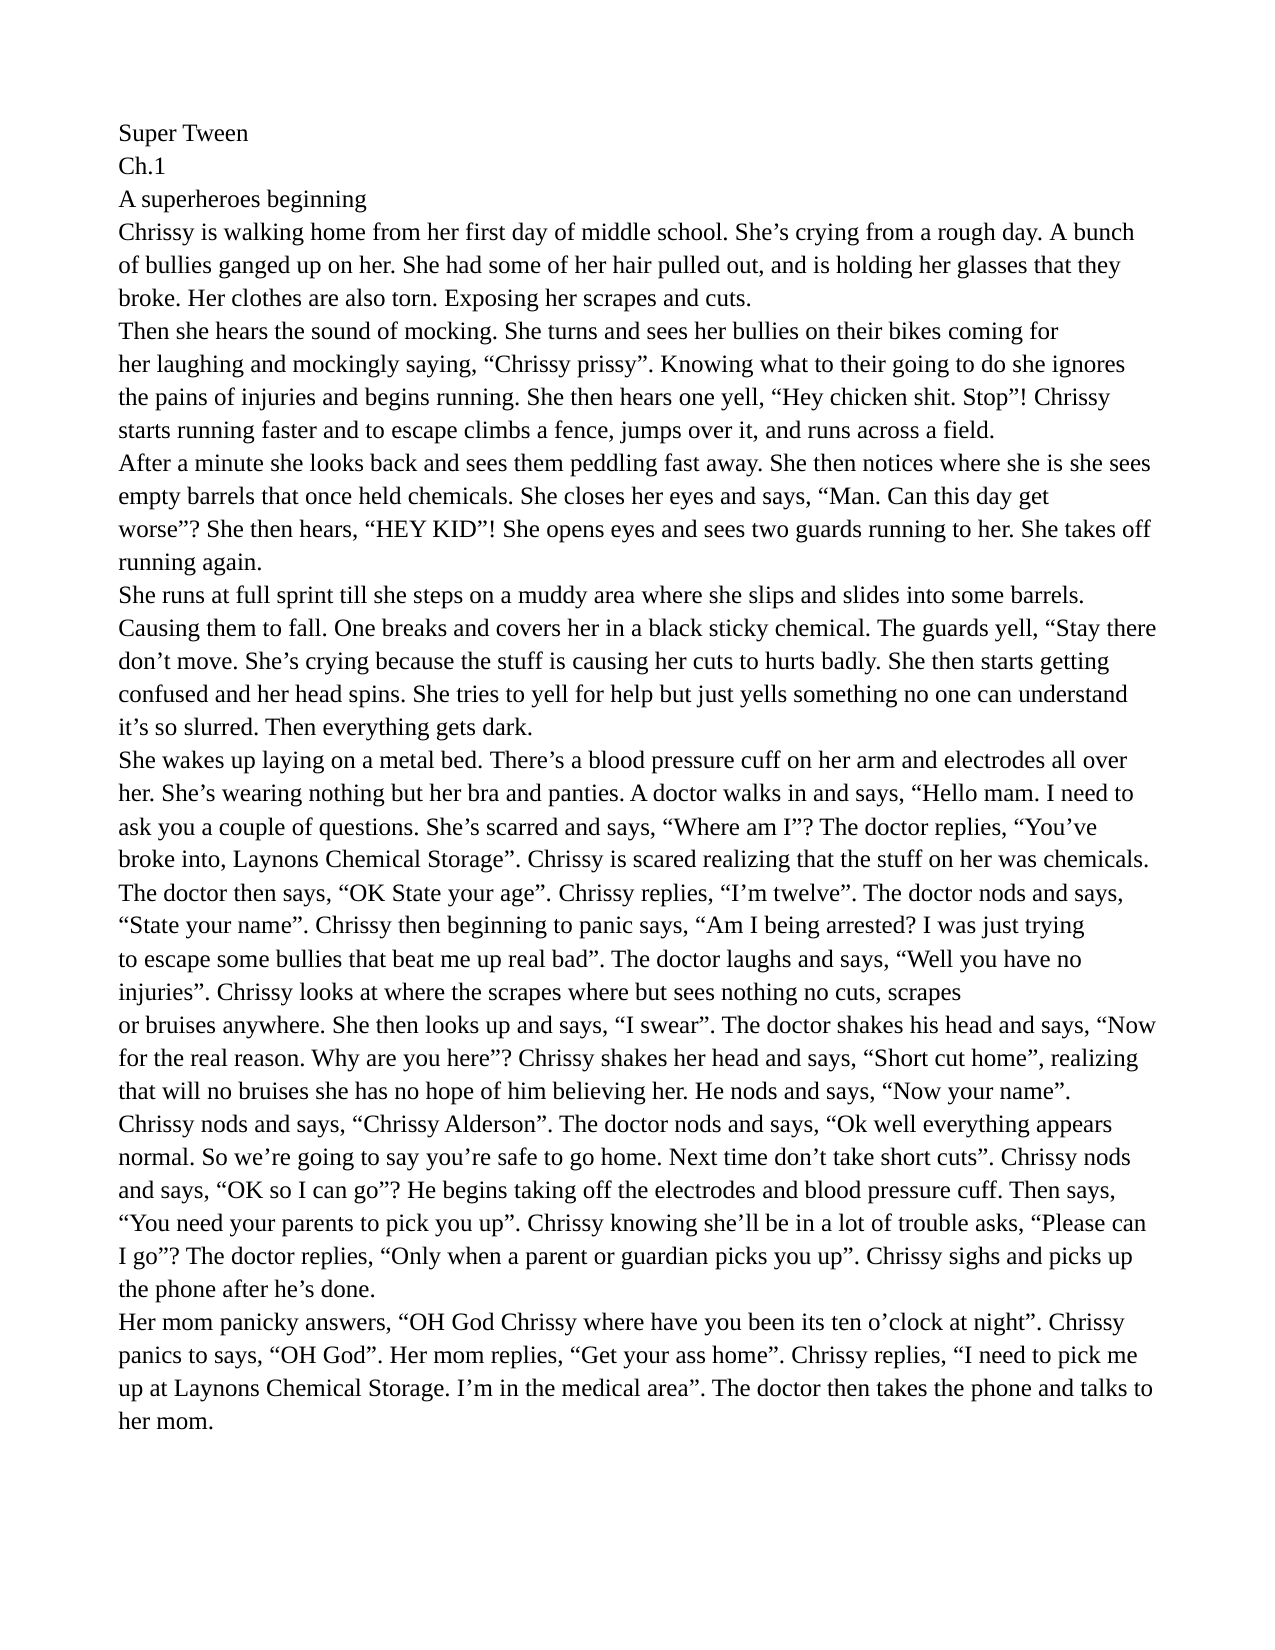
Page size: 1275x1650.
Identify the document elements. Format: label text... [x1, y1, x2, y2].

text Chrissy is walking home from her first day of middle school. She’s crying from a rough day. A bunch of bullies ganged up on her. She had some of her hair pulled out, and is holding her glasses that they broke. Her clothes are also torn. Exposing her scrapes and cuts. [118, 217, 1157, 312]
text She wakes up laying on a metal bed. There’s a blood pressure cuff on her arm and electrodes all over her. She’s wearing nothing but her bra and panties. A doctor walks in and says, “Hello mam. I need to ask you a couple of questions. She’s scarred and says, “Where am I”? The doctor replies, “You’ve broke into, Laynons Chemical Storage”. Chrissy is scared realizing that the stuff on her was chemicals. The doctor then says, “OK State your age”. Chrissy replies, “I’m twelve”. The doctor nods and says, “State your name”. Chrissy then beginning to panic says, “Am I being arrested? I was just trying to escape some bullies that beat me up real bad”. The doctor laughs and says, “Well you have no injuries”. Chrissy looks at where the scrapes where but sees nothing no cuts, scrapes or bruises anywhere. She then looks up and says, “I swear”. The doctor shakes his head and says, “Now for the real reason. Why are you here”? Chrissy shakes her head and says, “Short cut home”, realizing that will no bruises she has no hope of him believing her. He nods and says, “Now your name”. Chrissy nods and says, “Chrissy Alderson”. The doctor nods and says, “Ok well everything appears normal. So we’re going to say you’re safe to go home. Next time don’t take short cuts”. Chrissy nods and says, “OK so I can go”? He begins taking off the electrodes and blood pressure cuff. Then says, “You need your parents to pick you up”. Chrissy knowing she’ll be in a lot of trouble asks, “Please can I go”? The doctor replies, “Only when a parent or guardian picks you up”. Chrissy sighs and picks up the phone after he’s done. [118, 746, 1157, 1303]
text A superheroes beginning [118, 184, 1157, 213]
text She runs at full sprint till she steps on a muddy area where she slips and slides into some barrels. Causing them to fall. One breaks and covers her in a black sticky chemical. The guards yell, “Stay there don’t move. She’s crying because the stuff is causing her cuts to hurts badly. She then starts getting confused and her head spins. She tries to yell for help but just yells something no one can understand it’s so slurred. Then everything gets dark. [118, 580, 1157, 741]
text Super Tween [118, 118, 1157, 147]
text Then she hears the sound of mocking. She turns and sees her bullies on their bikes coming for her laughing and mockingly saying, “Chrissy prissy”. Knowing what to their going to do she ignores the pains of injuries and begins running. She then hears one yell, “Hey chicken shit. Stop”! Chrissy starts running faster and to escape climbs a fence, jumps over it, and runs across a field. [118, 316, 1157, 444]
text Ch.1 [118, 151, 1157, 180]
text Her mom panicky answers, “OH God Chrissy where have you been its ten o’clock at night”. Chrissy panics to says, “OH God”. Her mom replies, “Get your ass home”. Chrissy replies, “I need to pick me up at Laynons Chemical Storage. I’m in the medical area”. The doctor then takes the phone and talks to her mom. [118, 1307, 1157, 1435]
text After a minute she looks back and sees them peddling fast away. She then notices where she is she sees empty barrels that once held chemicals. She closes her eyes and says, “Man. Can this day get worse”? She then hears, “HEY KID”! She opens eyes and sees two guards running to her. She takes off running again. [118, 448, 1157, 576]
